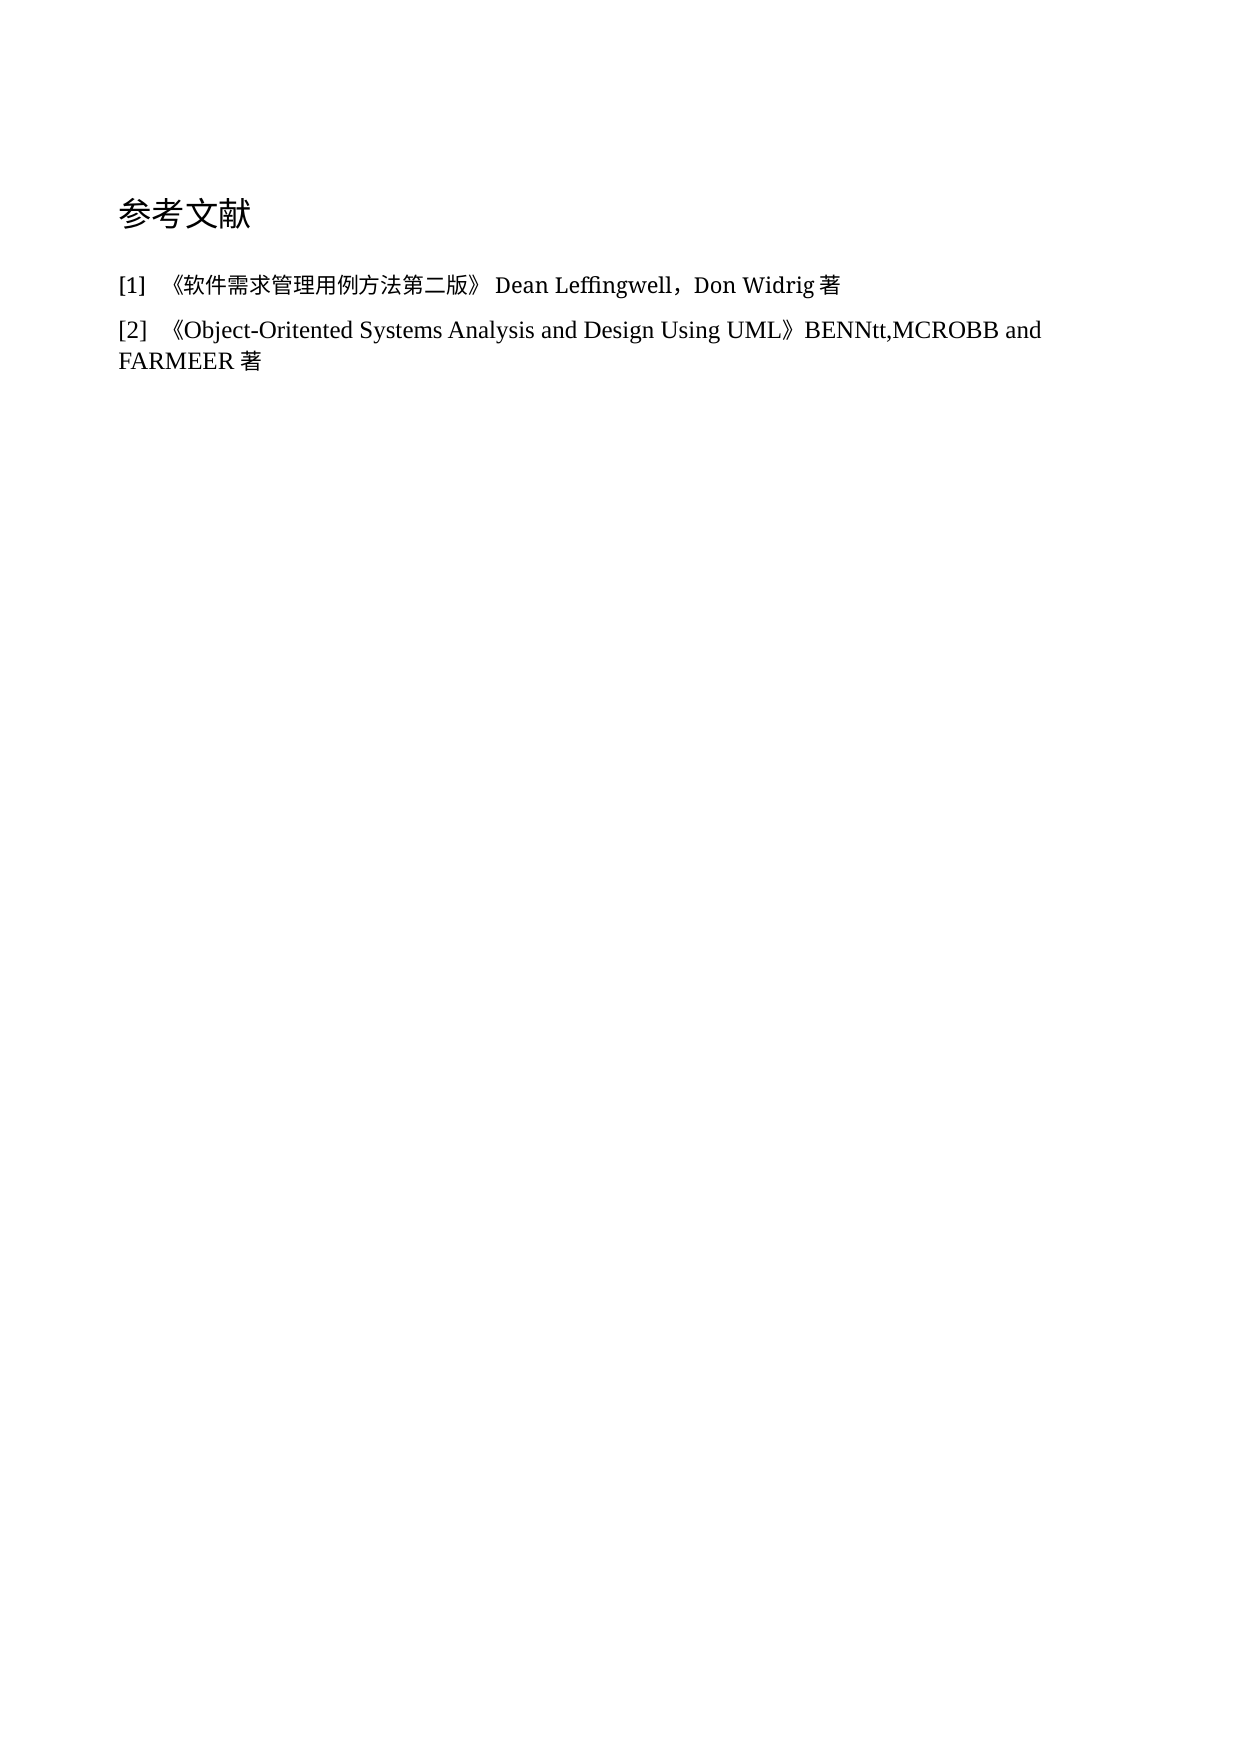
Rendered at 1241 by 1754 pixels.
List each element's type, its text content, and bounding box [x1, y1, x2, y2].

list 《软件需求管理用例方法第二版》 Dean Leffingwell，Don Widrig著 [118, 268, 1122, 300]
subtitle 参考文献 [118, 188, 1122, 236]
list 《Object-Oritented Systems Analysis and Design Using UML》BENNtt,MCROBB and FARMEER 著 [118, 313, 1122, 376]
